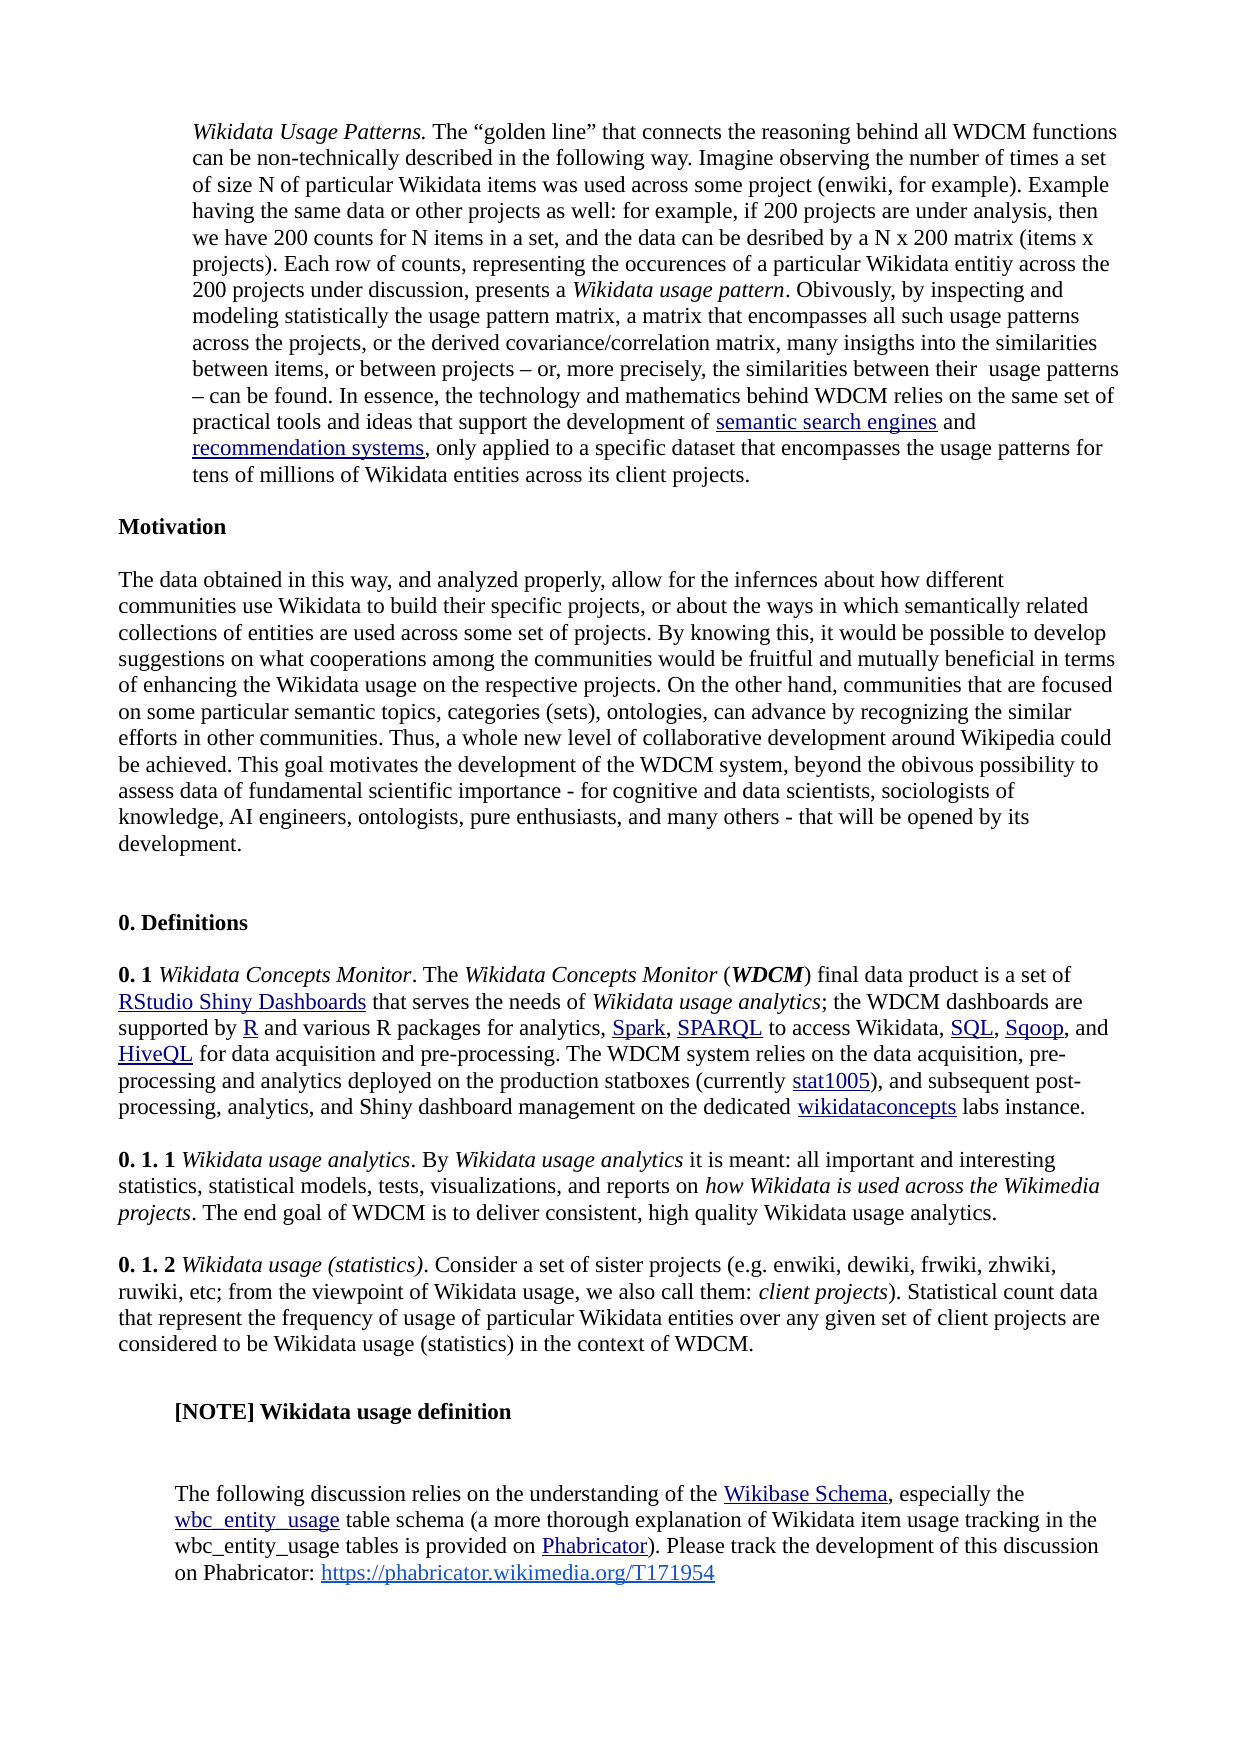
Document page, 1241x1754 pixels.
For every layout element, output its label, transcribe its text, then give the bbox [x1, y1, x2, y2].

text Motivation [118, 513, 1122, 540]
text The data obtained in this way, and analyzed properly, allow for the infernces about how different communities use Wikidata to build their specific projects, or about the ways in which semantically related collections of entities are used across some set of projects. By knowing this, it would be possible to develop suggestions on what cooperations among the communities would be fruitful and mutually beneficial in terms of enhancing the Wikidata usage on the respective projects. On the other hand, communities that are focused on some particular semantic topics, categories (sets), ontologies, can advance by recognizing the similar efforts in other communities. Thus, a whole new level of collaborative development around Wikipedia could be achieved. This goal motivates the development of the WDCM system, beyond the obivous possibility to assess data of fundamental scientific importance - for cognitive and data scientists, sociologists of knowledge, AI engineers, ontologists, pure enthusiasts, and many others - that will be opened by its development. [118, 566, 1122, 856]
text Wikidata Usage Patterns. The “golden line” that connects the reasoning behind all WDCM functions can be non-technically described in the following way. Imagine observing the number of times a set of size N of particular Wikidata items was used across some project (enwiki, for example). Example having the same data or other projects as well: for example, if 200 projects are under analysis, then we have 200 counts for N items in a set, and the data can be desribed by a N x 200 matrix (items x projects). Each row of counts, representing the occurences of a particular Wikidata entitiy across the 200 projects under discussion, presents a Wikidata usage pattern. Obivously, by inspecting and modeling statistically the usage pattern matrix, a matrix that encompasses all such usage patterns across the projects, or the derived covariance/correlation matrix, many insigths into the similarities between items, or between projects – or, more precisely, the similarities between their usage patterns – can be found. In essence, the technology and mathematics behind WDCM relies on the same set of practical tools and ideas that support the development of semantic search engines and recommendation systems, only applied to a specific dataset that encompasses the usage patterns for tens of millions of Wikidata entities across its client projects. [192, 118, 1122, 487]
text [NOTE] Wikidata usage definition [174, 1398, 1122, 1424]
text The following discussion relies on the understanding of the Wikibase Schema, especially the wbc_entity_usage table schema (a more thorough explanation of Wikidata item usage tracking in the wbc_entity_usage tables is provided on Phabricator). Please track the development of this discussion on Phabricator: https://phabricator.wikimedia.org/T171954 [174, 1479, 1122, 1585]
text 0. 1. 2 Wikidata usage (statistics). Consider a set of sister projects (e.g. enwiki, dewiki, frwiki, zhwiki, ruwiki, etc; from the viewpoint of Wikidata usage, we also call them: client projects). Statistical count data that represent the frequency of usage of particular Wikidata entities over any given set of client projects are considered to be Wikidata usage (statistics) in the context of WDCM. [118, 1251, 1122, 1357]
text 0. 1 Wikidata Concepts Monitor. The Wikidata Concepts Monitor (WDCM) final data product is a set of RStudio Shiny Dashboards that serves the needs of Wikidata usage analytics; the WDCM dashboards are supported by R and various R packages for analytics, Spark, SPARQL to access Wikidata, SQL, Sqoop, and HiveQL for data acquisition and pre-processing. The WDCM system relies on the data acquisition, pre-processing and analytics deployed on the production statboxes (currently stat1005), and subsequent post-processing, analytics, and Shiny dashboard management on the dedicated wikidataconcepts labs instance. [118, 961, 1122, 1119]
text 0. Definitions [118, 909, 1122, 935]
text 0. 1. 1 Wikidata usage analytics. By Wikidata usage analytics it is meant: all important and interesting statistics, statistical models, tests, visualizations, and reports on how Wikidata is used across the Wikimedia projects. The end goal of WDCM is to deliver consistent, high quality Wikidata usage analytics. [118, 1146, 1122, 1225]
